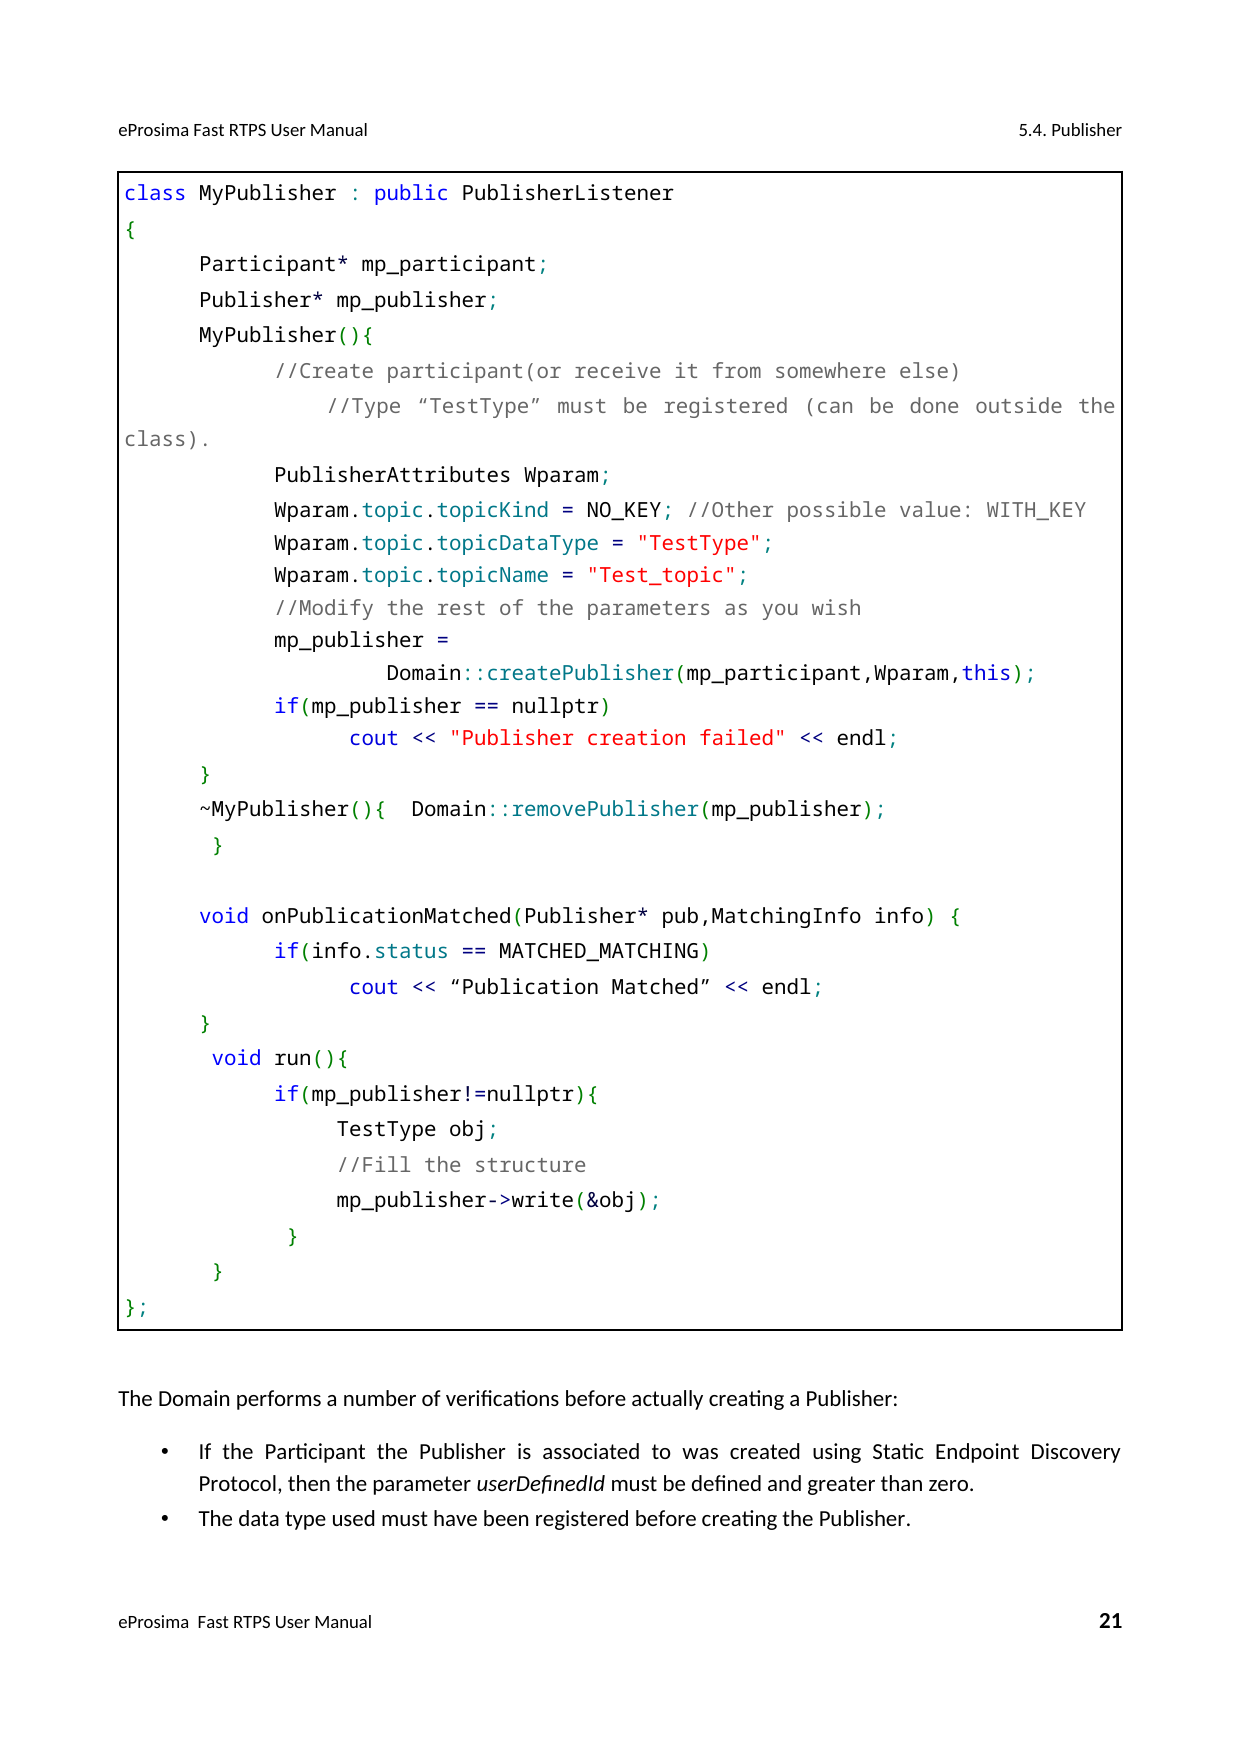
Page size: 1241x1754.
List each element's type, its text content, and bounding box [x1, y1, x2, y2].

text The Domain performs a number of verifications before actually creating a Publisher: [118, 1384, 1122, 1412]
table_header class MyPublisher : public PublisherListener { Participant* mp_participant; Publisher* mp_publisher; MyPublisher(){ //Create participant(or receive it from somewhere else) //Type “TestType” must be registered (can be done outside the class). PublisherAttributes Wparam; Wparam.topic.topicKind = NO_KEY; //Other possible value: WITH_KEY Wparam.topic.topicDataType = "TestType"; Wparam.topic.topicName = "Test_topic"; //Modify the rest of the parameters as you wish mp_publisher = Domain::createPublisher(mp_participant,Wparam,this); if(mp_publisher == nullptr) cout << "Publisher creation failed" << endl; } ~MyPublisher(){ Domain::removePublisher(mp_publisher); } void onPublicationMatched(Publisher* pub,MatchingInfo info) { if(info.status == MATCHED_MATCHING) cout << “Publication Matched” << endl; } void run(){ if(mp_publisher!=nullptr){ TestType obj; //Fill the structure mp_publisher->write(&obj); } } }; [119, 173, 1121, 1329]
list If the Participant the Publisher is associated to was created using Static Endpoint Discovery Protocol, then the parameter userDefinedId must be defined and greater than zero. [161, 1437, 1122, 1497]
list The data type used must have been registered before creating the Publisher. [161, 1504, 1122, 1532]
